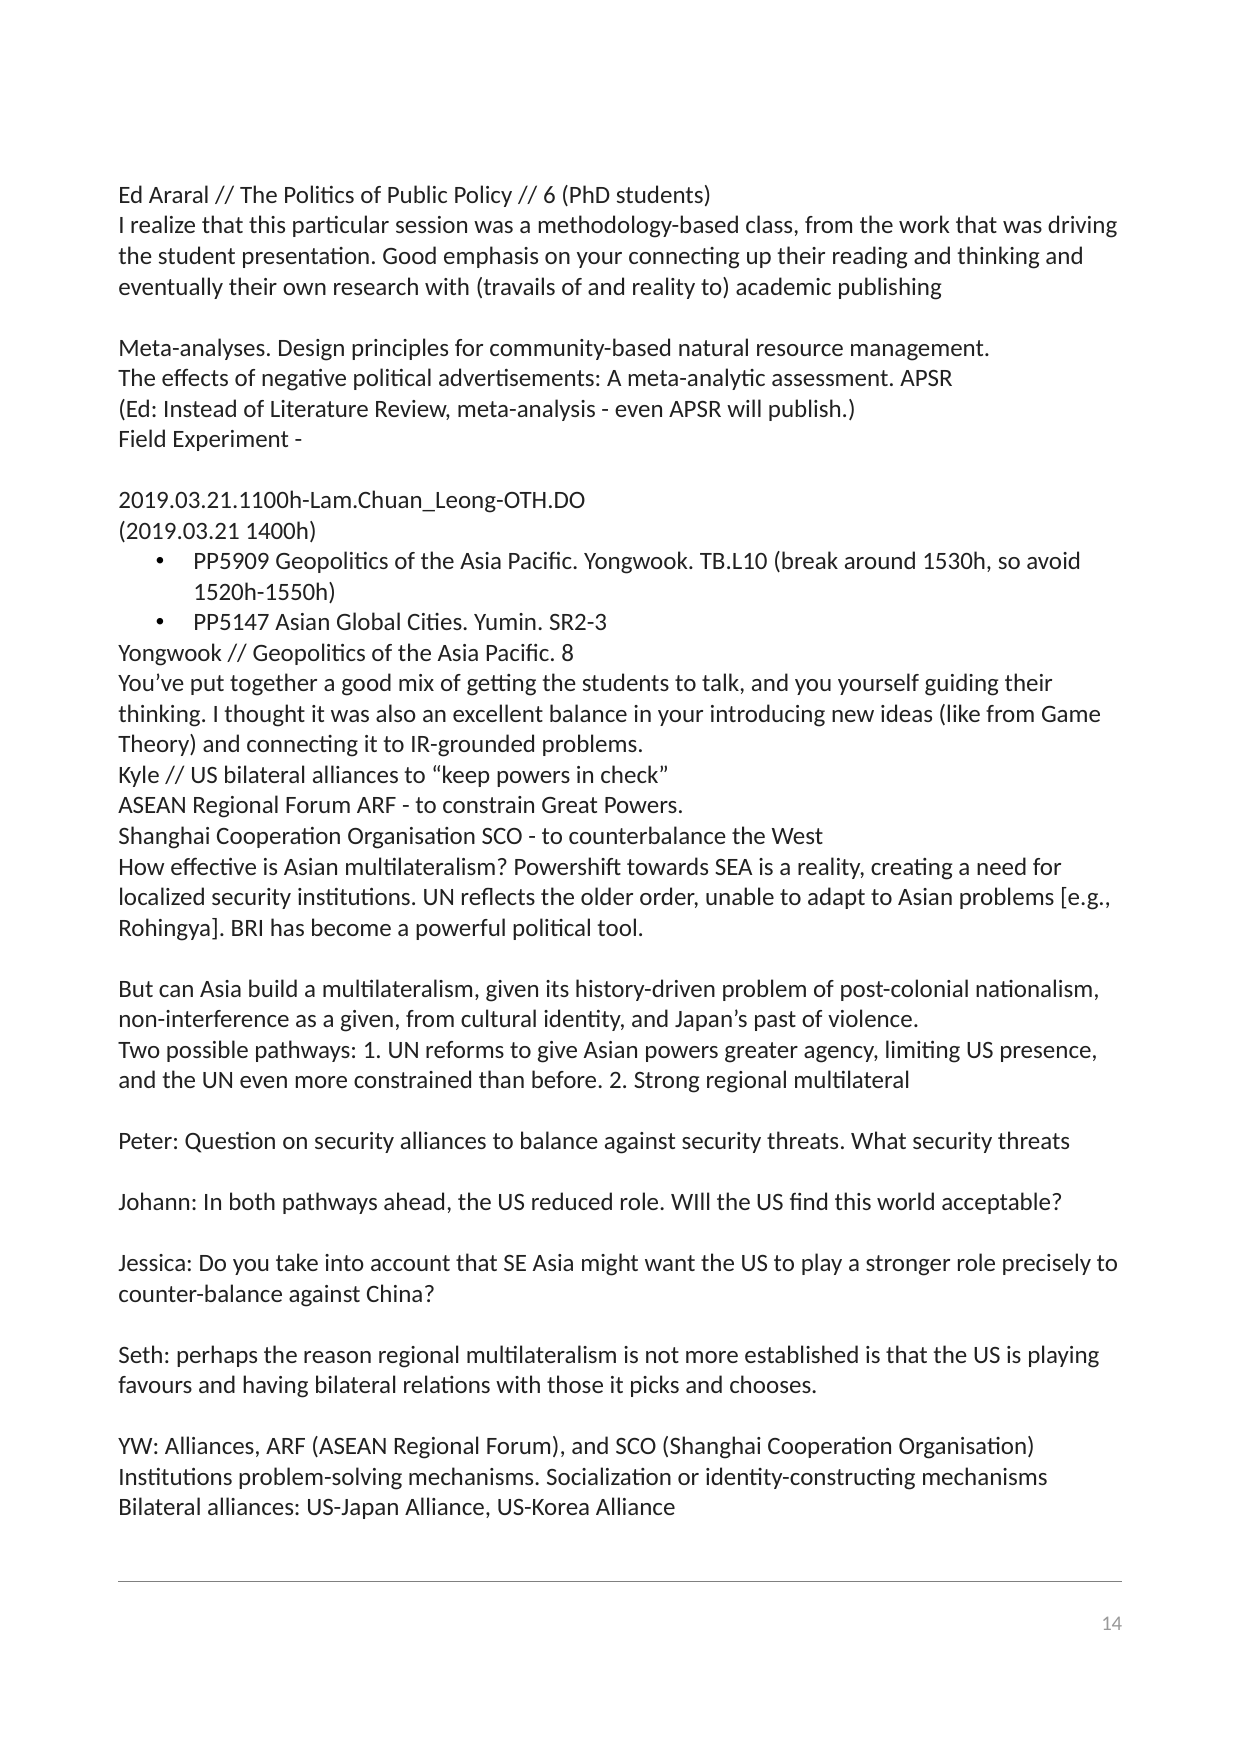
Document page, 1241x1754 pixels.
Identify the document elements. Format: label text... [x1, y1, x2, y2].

text Johann: In both pathways ahead, the US reduced role. WIll the US find this world acceptable? [118, 1186, 1122, 1217]
text Institutions problem-solving mechanisms. Socialization or identity-constructing mechanisms [118, 1461, 1122, 1492]
text Meta-analyses. Design principles for community-based natural resource management. [118, 332, 1122, 362]
list PP5147 Asian Global Cities. Yumin. SR2-3 [156, 606, 1122, 637]
text YW: Alliances, ARF (ASEAN Regional Forum), and SCO (Shanghai Cooperation Organisation) [118, 1431, 1122, 1461]
text You’ve put together a good mix of getting the students to talk, and you yourself guiding their thinking. I thought it was also an excellent balance in your introducing new ideas (like from Game Theory) and connecting it to IR-grounded problems. [118, 667, 1122, 759]
text Bilateral alliances: US-Japan Alliance, US-Korea Alliance [118, 1492, 1122, 1522]
text (2019.03.21 1400h) [118, 515, 1122, 545]
text 2019.03.21.1100h-Lam.Chuan_Leong-OTH.DO [118, 484, 1122, 515]
text I realize that this particular session was a methodology-based class, from the work that was driving the student presentation. Good emphasis on your connecting up their reading and thinking and eventually their own research with (travails of and reality to) academic publishing [118, 210, 1122, 301]
text (Ed: Instead of Literature Review, meta-analysis - even APSR will publish.) [118, 393, 1122, 423]
text Seth: perhaps the reason regional multilateralism is not more established is that the US is playing favours and having bilateral relations with those it picks and chooses. [118, 1339, 1122, 1400]
text Jessica: Do you take into account that SE Asia might want the US to play a stronger role precisely to counter-balance against China? [118, 1247, 1122, 1308]
text Kyle // US bilateral alliances to “keep powers in check” [118, 759, 1122, 789]
text Shanghai Cooperation Organisation SCO - to counterbalance the West [118, 820, 1122, 851]
text How effective is Asian multilateralism? Powershift towards SEA is a reality, creating a need for localized security institutions. UN reflects the older order, unable to adapt to Asian problems [e.g., Rohingya]. BRI has become a powerful political tool. [118, 851, 1122, 942]
text But can Asia build a multilateralism, given its history-driven problem of post-colonial nationalism, non-interference as a given, from cultural identity, and Japan’s past of violence. [118, 973, 1122, 1034]
text Yongwook // Geopolitics of the Asia Pacific. 8 [118, 637, 1122, 667]
text Peter: Question on security alliances to balance against security threats. What security threats [118, 1125, 1122, 1156]
list PP5909 Geopolitics of the Asia Pacific. Yongwook. TB.L10 (break around 1530h, so avoid 1520h-1550h) [156, 545, 1122, 606]
text Two possible pathways: 1. UN reforms to give Asian powers greater agency, limiting US presence, and the UN even more constrained than before. 2. Strong regional multilateral [118, 1034, 1122, 1095]
text ASEAN Regional Forum ARF - to constrain Great Powers. [118, 789, 1122, 820]
text The effects of negative political advertisements: A meta-analytic assessment. APSR [118, 362, 1122, 393]
text Ed Araral // The Politics of Public Policy // 6 (PhD students) [118, 179, 1122, 210]
text Field Experiment - [118, 423, 1122, 454]
